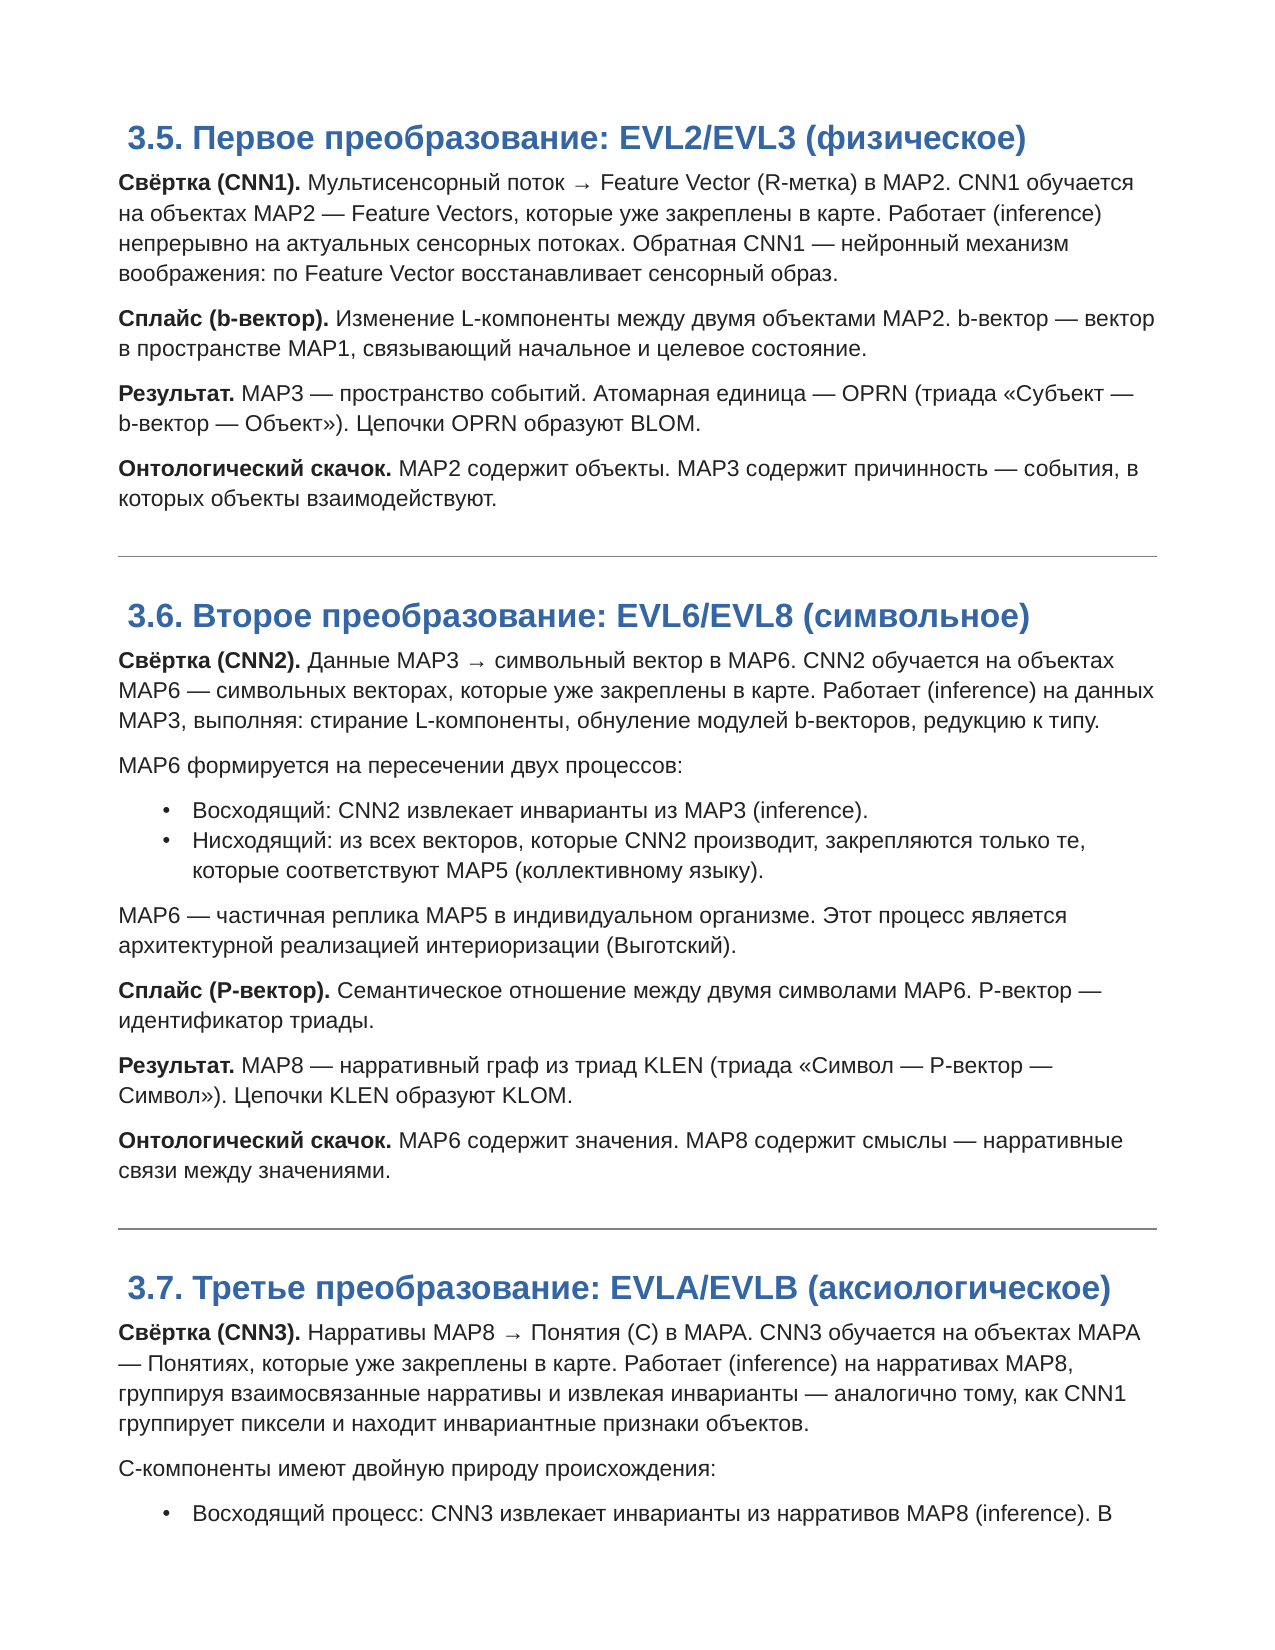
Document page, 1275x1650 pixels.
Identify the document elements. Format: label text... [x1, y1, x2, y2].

text Свёртка (CNN3). Нарративы MAP8 → Понятия (C) в MAPA. CNN3 обучается на объектах MAPA — Понятиях, которые уже закреплены в карте. Работает (inference) на нарративах MAP8, группируя взаимосвязанные нарративы и извлекая инварианты — аналогично тому, как CNN1 группирует пиксели и находит инвариантные признаки объектов. [118, 1319, 1157, 1436]
text Онтологический скачок. MAP6 содержит значения. MAP8 содержит смыслы — нарративные связи между значениями. [118, 1127, 1157, 1184]
text Сплайс (b-вектор). Изменение L-компоненты между двумя объектами MAP2. b-вектор — вектор в пространстве MAP1, связывающий начальное и целевое состояние. [118, 305, 1157, 361]
text MAP6 формируется на пересечении двух процессов: [118, 752, 1157, 778]
text Результат. MAP8 — нарративный граф из триад KLEN (триада «Символ — P-вектор — Символ»). Цепочки KLEN образуют KLOM. [118, 1052, 1157, 1109]
subtitle Третье преобразование: EVLA/EVLB (аксиологическое) [118, 1268, 1157, 1307]
list Восходящий процесс: CNN3 извлекает инварианты из нарративов MAP8 (inference). В [162, 1499, 1157, 1526]
text Онтологический скачок. MAP2 содержит объекты. MAP3 содержит причинность — события, в которых объекты взаимодействуют. [118, 455, 1157, 511]
list Восходящий: CNN2 извлекает инварианты из MAP3 (inference). [162, 797, 1157, 823]
text MAP6 — частичная реплика MAP5 в индивидуальном организме. Этот процесс является архитектурной реализацией интериоризации (Выготский). [118, 902, 1157, 959]
text Результат. MAP3 — пространство событий. Атомарная единица — OPRN (триада «Субъект — b-вектор — Объект»). Цепочки OPRN образуют BLOM. [118, 380, 1157, 436]
text C-компоненты имеют двойную природу происхождения: [118, 1455, 1157, 1481]
subtitle Первое преобразование: EVL2/EVL3 (физическое) [118, 118, 1157, 157]
text Сплайс (P-вектор). Семантическое отношение между двумя символами MAP6. P-вектор — идентификатор триады. [118, 977, 1157, 1034]
subtitle Второе преобразование: EVL6/EVL8 (символьное) [118, 596, 1157, 634]
list Нисходящий: из всех векторов, которые CNN2 производит, закрепляются только те, которые соответствуют MAP5 (коллективному языку). [162, 827, 1157, 884]
text Свёртка (CNN2). Данные MAP3 → символьный вектор в MAP6. CNN2 обучается на объектах MAP6 — символьных векторах, которые уже закреплены в карте. Работает (inference) на данных MAP3, выполняя: стирание L-компоненты, обнуление модулей b-векторов, редукцию к типу. [118, 647, 1157, 734]
text Свёртка (CNN1). Мультисенсорный поток → Feature Vector (R-метка) в MAP2. CNN1 обучается на объектах MAP2 — Feature Vectors, которые уже закреплены в карте. Работает (inference) непрерывно на актуальных сенсорных потоках. Обратная CNN1 — нейронный механизм воображения: по Feature Vector восстанавливает сенсорный образ. [118, 169, 1157, 286]
